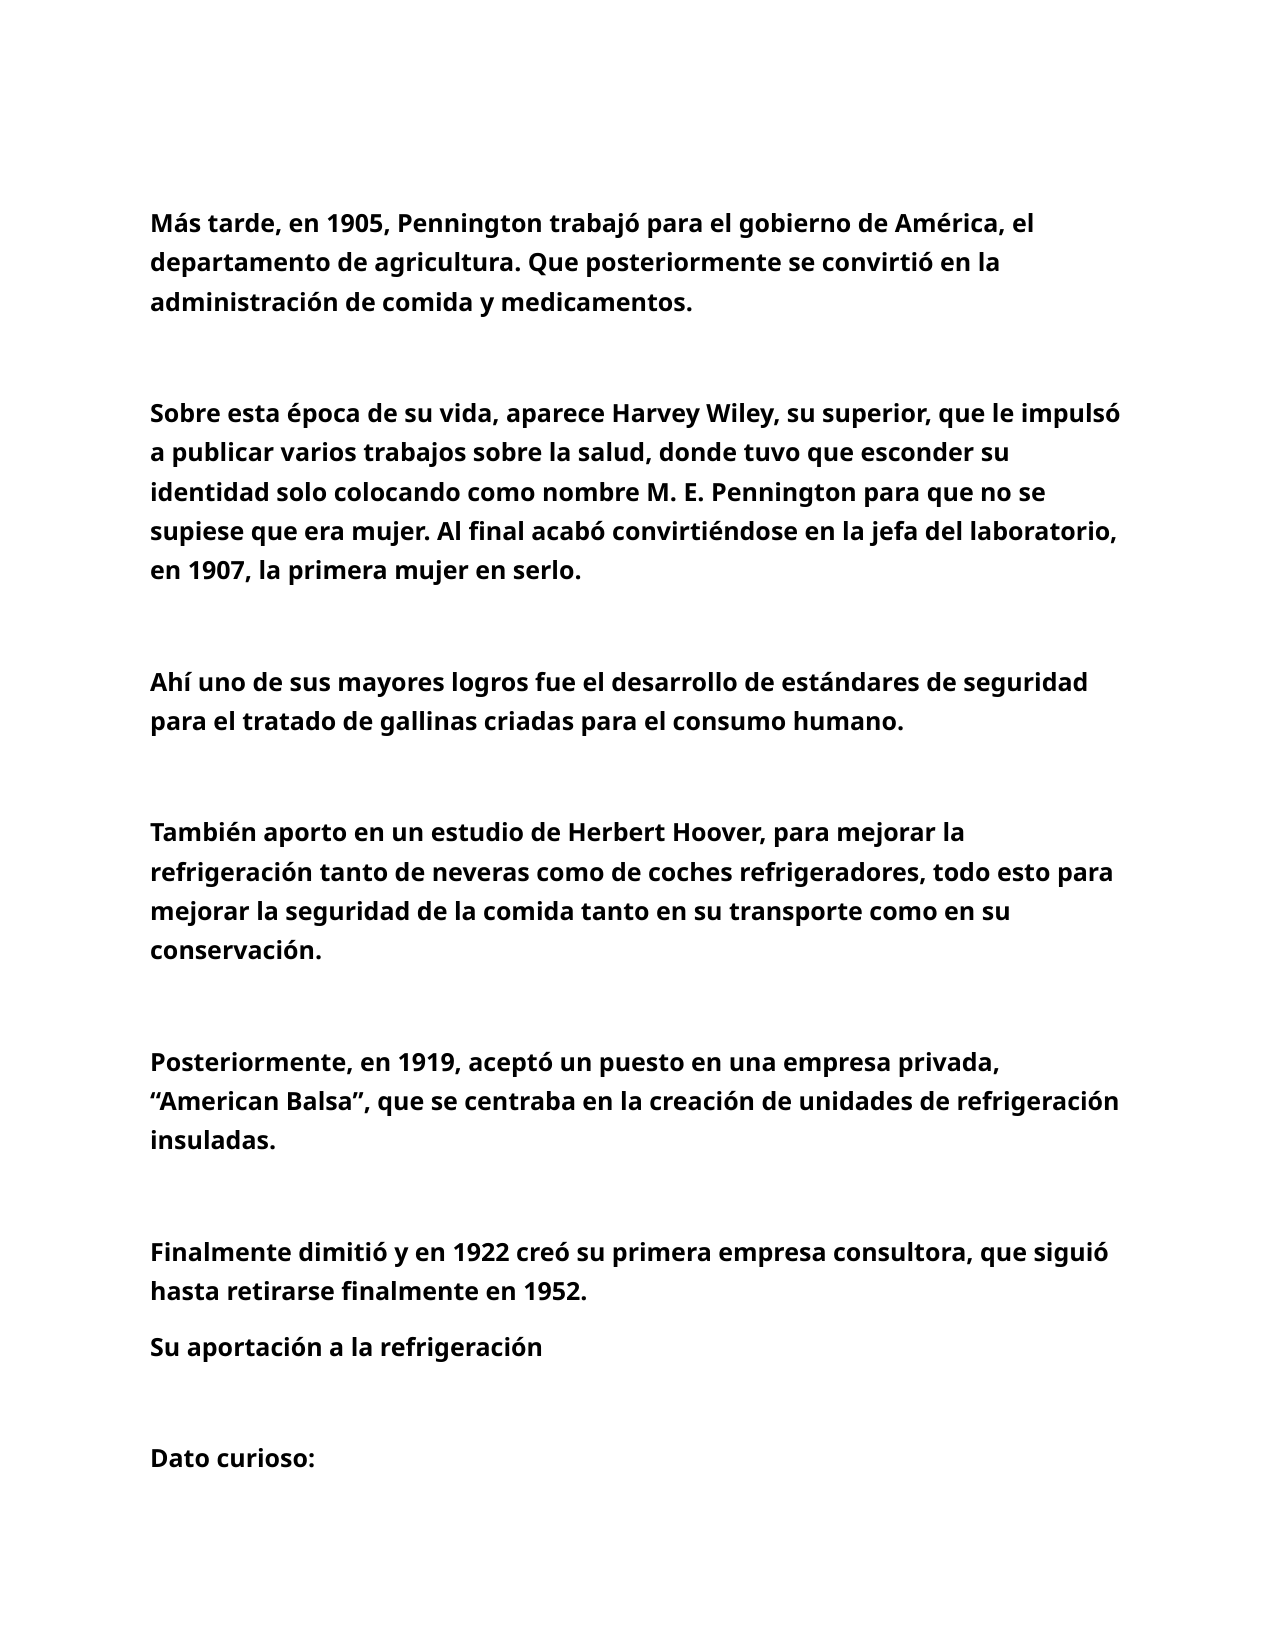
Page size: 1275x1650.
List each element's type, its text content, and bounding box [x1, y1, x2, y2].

text Ahí uno de sus mayores logros fue el desarrollo de estándares de seguridad para el tratado de gallinas criadas para el consumo humano. [150, 664, 1125, 737]
text Dato curioso: [150, 1441, 1125, 1475]
text Sobre esta época de su vida, aparece Harvey Wiley, su superior, que le impulsó a publicar varios trabajos sobre la salud, donde tuvo que esconder su identidad solo colocando como nombre M. E. Pennington para que no se supiese que era mujer. Al final acabó convirtiéndose en la jefa del laboratorio, en 1907, la primera mujer en serlo. [150, 396, 1125, 587]
text Finalmente dimitió y en 1922 creó su primera empresa consultora, que siguió hasta retirarse finalmente en 1952. [150, 1234, 1125, 1307]
text Más tarde, en 1905, Pennington trabajó para el gobierno de América, el departamento de agricultura. Que posteriormente se convirtió en la administración de comida y medicamentos. [150, 206, 1125, 318]
text Su aportación a la refrigeración [150, 1329, 1125, 1363]
text Posteriormente, en 1919, aceptó un puesto en una empresa privada, “American Balsa”, que se centraba en la creación de unidades de refrigeración insuladas. [150, 1044, 1125, 1157]
text También aporto en un estudio de Herbert Hoover, para mejorar la refrigeración tanto de neveras como de coches refrigeradores, todo esto para mejorar la seguridad de la comida tanto en su transporte como en su conservación. [150, 815, 1125, 967]
